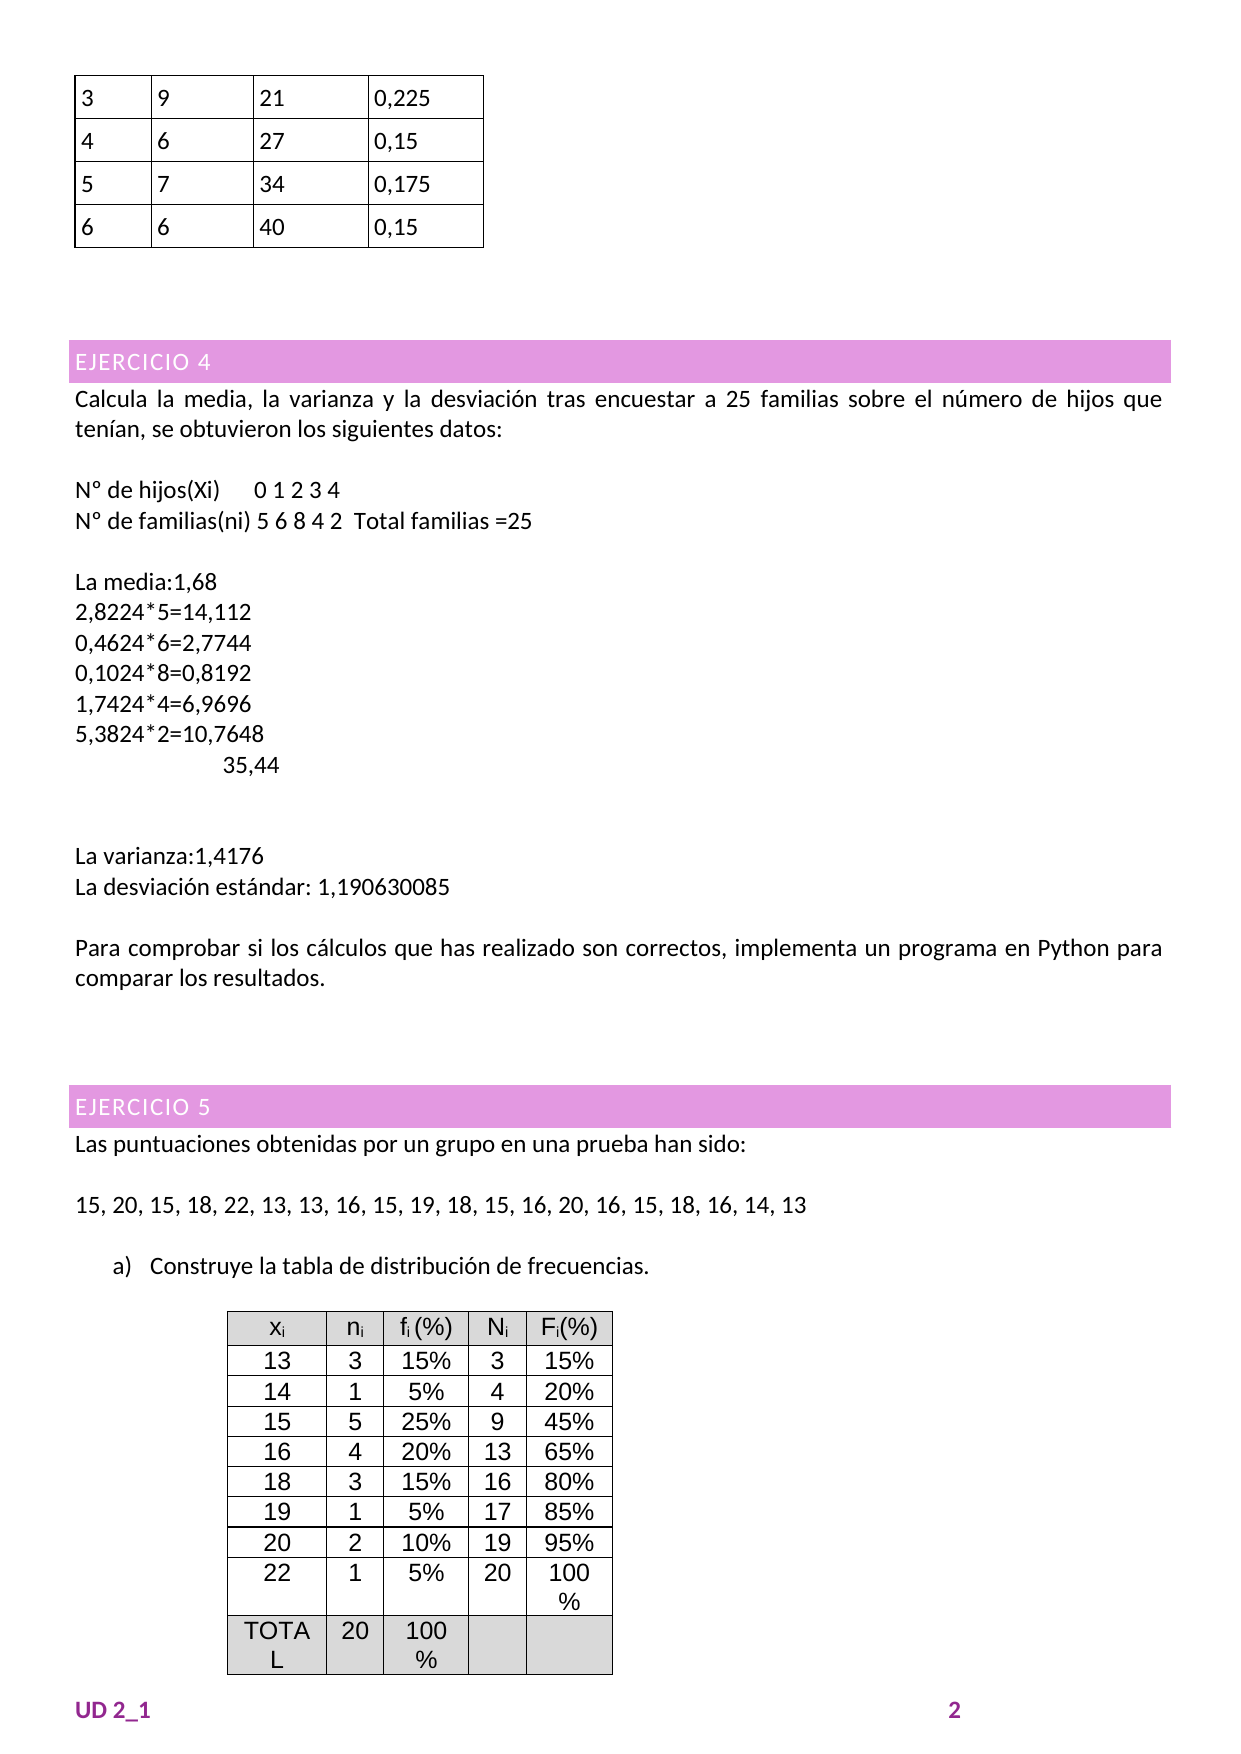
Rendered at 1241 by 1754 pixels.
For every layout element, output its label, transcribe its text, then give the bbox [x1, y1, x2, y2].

table_cell 65% [527, 1437, 612, 1466]
table_cell 3 [76, 76, 151, 118]
table_cell 4 [327, 1437, 383, 1466]
text Nº de hijos(Xi) 0 1 2 3 4 [75, 474, 1165, 505]
table_header Fi(%) [527, 1312, 612, 1345]
subtitle EJERCICIO 4 [75, 346, 1165, 376]
text Calcula la media, la varianza y la desviación tras encuestar a 25 familias sobre el número de hijos que tenían, se obtuvieron los siguientes datos: [75, 383, 1165, 444]
table_cell 21 [254, 76, 368, 118]
table_cell 0,15 [369, 205, 483, 247]
table_cell 18 [228, 1467, 326, 1496]
table_cell 13 [228, 1346, 326, 1375]
table_cell 3 [327, 1467, 383, 1496]
table_cell 19 [228, 1497, 326, 1526]
table_cell [469, 1616, 526, 1674]
table_cell 15% [384, 1467, 468, 1496]
table_cell 14 [228, 1376, 326, 1406]
table_cell 40 [254, 205, 368, 247]
table_cell 1 [327, 1497, 383, 1526]
table_cell 9 [152, 76, 253, 118]
table_cell 100% [384, 1616, 468, 1674]
table_cell 20% [527, 1376, 612, 1406]
text 15, 20, 15, 18, 22, 13, 13, 16, 15, 19, 18, 15, 16, 20, 16, 15, 18, 16, 14, 13 [75, 1189, 1165, 1219]
table_cell 20 [228, 1528, 326, 1557]
text 0,1024*8=0,8192 [75, 657, 1165, 688]
table_cell 13 [469, 1437, 526, 1466]
table_cell 16 [469, 1467, 526, 1496]
table_cell 15 [228, 1407, 326, 1436]
table_cell 45% [527, 1407, 612, 1436]
table_cell 2 [327, 1528, 383, 1557]
table_header ni [327, 1312, 383, 1345]
table_cell 3 [469, 1346, 526, 1375]
table_cell 5% [384, 1376, 468, 1406]
table_cell 5 [76, 162, 151, 204]
table_cell 19 [469, 1528, 526, 1557]
text La desviación estándar: 1,190630085 [75, 871, 1165, 902]
text La varianza:1,4176 [75, 841, 1165, 871]
table_cell 3 [327, 1346, 383, 1375]
text Para comprobar si los cálculos que has realizado son correctos, implementa un programa en Python para comparar los resultados. [75, 932, 1165, 993]
table_cell 0,175 [369, 162, 483, 204]
table_cell 100% [527, 1558, 612, 1615]
table_cell 80% [527, 1467, 612, 1496]
table_header Ni [469, 1312, 526, 1345]
table_header fi (%) [384, 1312, 468, 1345]
table_cell 4 [76, 119, 151, 161]
table_cell 95% [527, 1528, 612, 1557]
table_cell 10% [384, 1528, 468, 1557]
table_cell 5% [384, 1497, 468, 1526]
table_cell 4 [469, 1376, 526, 1406]
text Las puntuaciones obtenidas por un grupo en una prueba han sido: [75, 1128, 1165, 1158]
table_cell 20% [384, 1437, 468, 1466]
table_cell 7 [152, 162, 253, 204]
table_cell 22 [228, 1558, 326, 1615]
table_cell 85% [527, 1497, 612, 1526]
text 1,7424*4=6,9696 [75, 688, 1165, 718]
table_cell [527, 1616, 612, 1674]
table_cell 17 [469, 1497, 526, 1526]
text Nº de familias(ni) 5 6 8 4 2 Total familias =25 [75, 505, 1165, 535]
text 0,4624*6=2,7744 [75, 627, 1165, 657]
text 2,8224*5=14,112 [75, 596, 1165, 627]
table_cell 5% [384, 1558, 468, 1615]
list Construye la tabla de distribución de frecuencias. [112, 1250, 1165, 1280]
table_cell 0,225 [369, 76, 483, 118]
table_cell TOTAL [228, 1616, 326, 1674]
table_cell 1 [327, 1558, 383, 1615]
table_cell 20 [327, 1616, 383, 1674]
table_cell 25% [384, 1407, 468, 1436]
table_cell 6 [152, 119, 253, 161]
table_cell 0,15 [369, 119, 483, 161]
table_cell 34 [254, 162, 368, 204]
table_cell 5 [327, 1407, 383, 1436]
table_cell 1 [327, 1376, 383, 1406]
table_cell 16 [228, 1437, 326, 1466]
table_cell 15% [527, 1346, 612, 1375]
subtitle EJERCICIO 5 [75, 1091, 1165, 1121]
table_header xi [228, 1312, 326, 1345]
text La media:1,68 [75, 566, 1165, 596]
table_cell 27 [254, 119, 368, 161]
table_cell 20 [469, 1558, 526, 1615]
table_cell 6 [152, 205, 253, 247]
text 5,3824*2=10,7648 [75, 718, 1165, 749]
table_cell 15% [384, 1346, 468, 1375]
text 35,44 [75, 749, 1165, 779]
table_cell 6 [76, 205, 151, 247]
table_cell 9 [469, 1407, 526, 1436]
